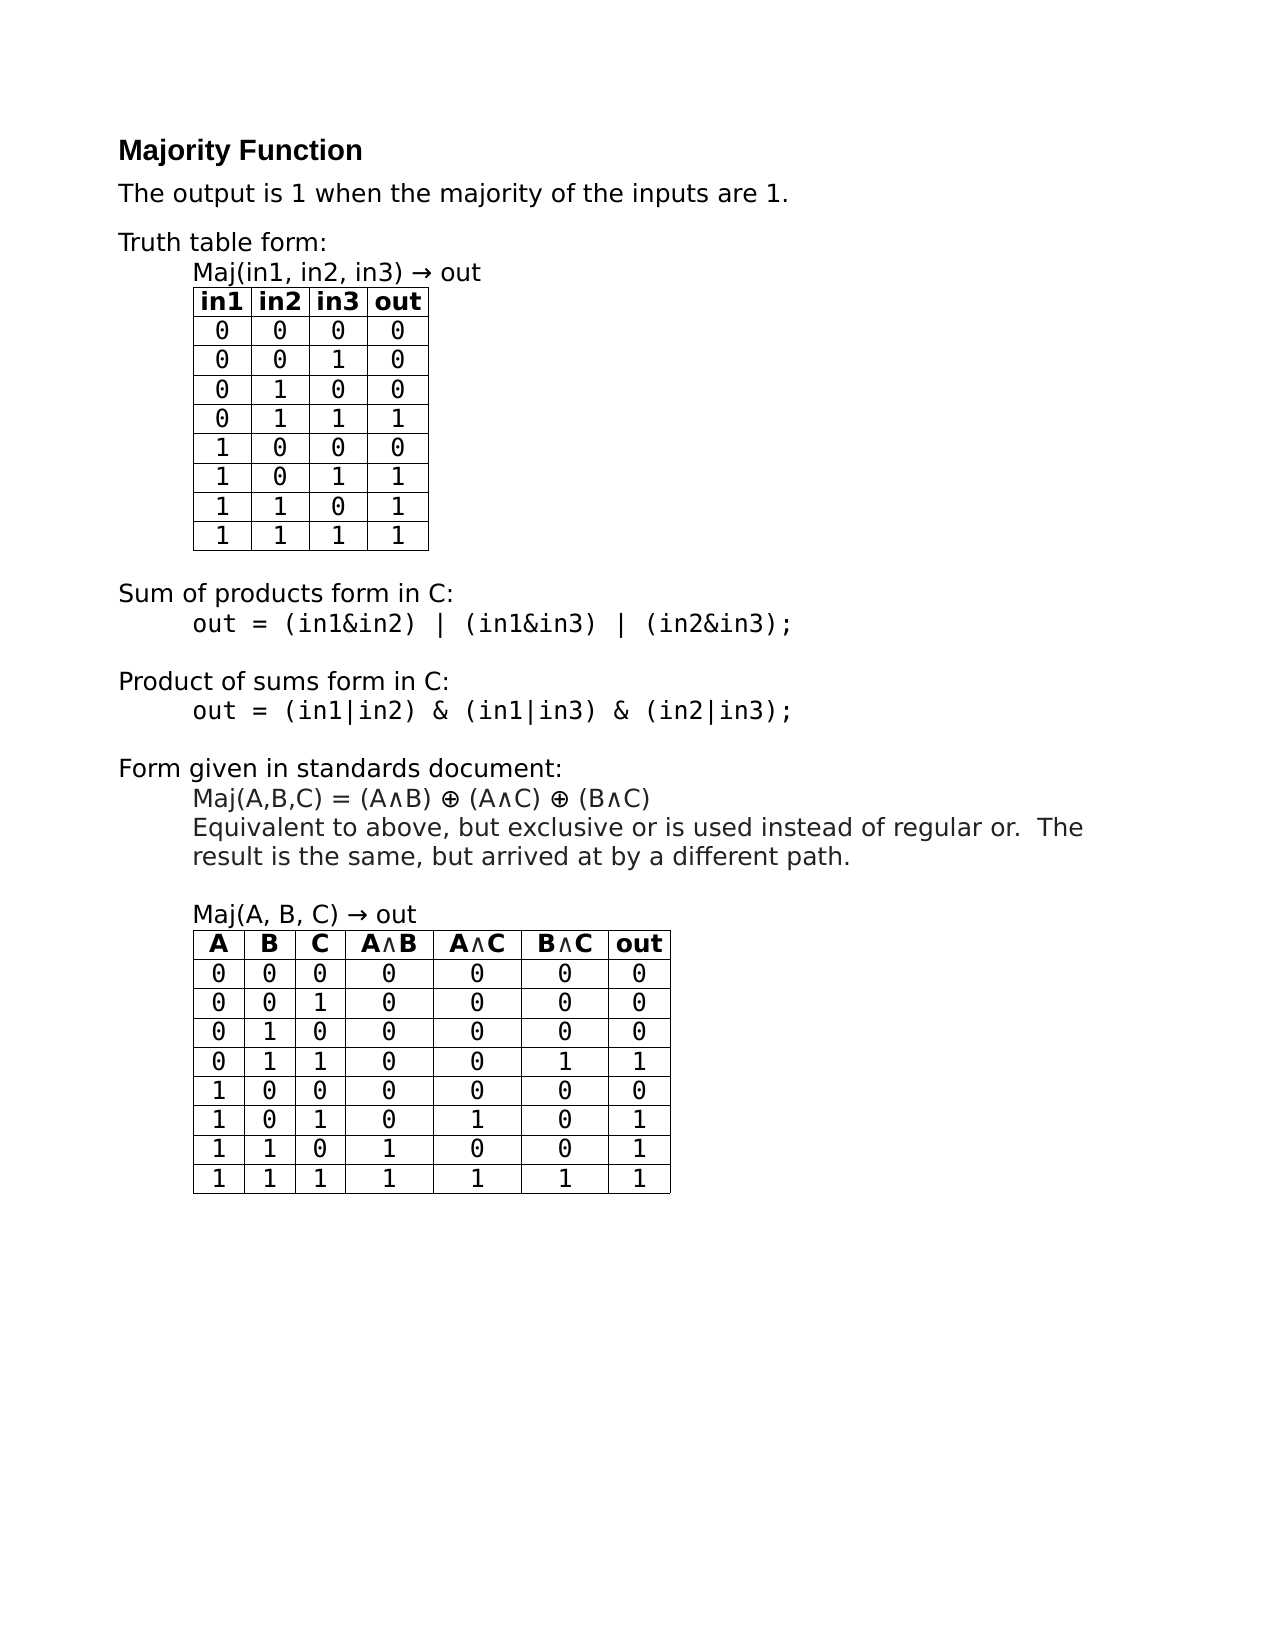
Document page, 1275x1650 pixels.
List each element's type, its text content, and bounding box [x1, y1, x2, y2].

table_header out [609, 931, 670, 959]
table_cell 0 [368, 346, 428, 375]
table_cell 1 [296, 989, 345, 1017]
text out = (in1&in2) | (in1&in3) | (in2&in3); [192, 609, 1157, 638]
table_header in1 [194, 288, 251, 316]
table_cell 0 [296, 1077, 345, 1105]
text Product of sums form in C: [118, 667, 1157, 696]
table_cell 0 [368, 317, 428, 345]
table_cell 1 [194, 464, 251, 492]
table_cell 1 [609, 1165, 670, 1193]
table_cell 0 [296, 1136, 345, 1164]
table_cell 0 [252, 434, 309, 462]
table_cell 0 [310, 493, 367, 521]
table_cell 0 [522, 1077, 608, 1105]
table_cell 1 [609, 1106, 670, 1134]
table_cell 1 [194, 493, 251, 521]
table_cell 1 [245, 1019, 295, 1047]
table_cell 0 [310, 376, 367, 404]
text Form given in standards document: [118, 754, 1157, 784]
table_cell 1 [252, 405, 309, 433]
table_cell 0 [194, 405, 251, 433]
subtitle Majority Function [118, 133, 1157, 166]
table_cell 0 [434, 1048, 521, 1076]
table_cell 1 [194, 1077, 244, 1105]
table_cell 0 [252, 464, 309, 492]
table_cell 0 [245, 960, 295, 988]
table_cell 0 [296, 1019, 345, 1047]
table_header in2 [252, 288, 309, 316]
table_cell 0 [434, 960, 521, 988]
table_cell 1 [310, 464, 367, 492]
table_cell 0 [346, 1077, 433, 1105]
table_cell 1 [296, 1048, 345, 1076]
table_cell 0 [346, 1019, 433, 1047]
table_cell 0 [245, 1077, 295, 1105]
table_cell 0 [252, 317, 309, 345]
text Maj(in1, in2, in3) → out [192, 258, 1157, 287]
table_cell 0 [252, 346, 309, 375]
table_header in3 [310, 288, 367, 316]
table_header A [194, 931, 244, 959]
text Maj(A, B, C) → out [192, 900, 1157, 929]
table_cell 1 [252, 376, 309, 404]
table_cell 0 [609, 1019, 670, 1047]
table_cell 0 [245, 989, 295, 1017]
table_cell 0 [346, 1106, 433, 1134]
table_cell 0 [310, 317, 367, 345]
table_cell 0 [194, 346, 251, 375]
table_cell 0 [368, 376, 428, 404]
text Maj(A,B,C) = (A∧B) ⊕ (A∧C) ⊕ (B∧C) [192, 784, 1157, 813]
table_cell 0 [522, 1106, 608, 1134]
table_cell 1 [368, 464, 428, 492]
table_cell 1 [310, 405, 367, 433]
table_cell 0 [609, 989, 670, 1017]
text The output is 1 when the majority of the inputs are 1. [118, 179, 1157, 208]
table_cell 0 [368, 434, 428, 462]
table_cell 0 [194, 1048, 244, 1076]
table_cell 0 [194, 376, 251, 404]
table_cell 1 [609, 1136, 670, 1164]
table_cell 1 [194, 434, 251, 462]
table_header B∧C [522, 931, 608, 959]
table_cell 0 [522, 1019, 608, 1047]
table_cell 1 [434, 1165, 521, 1193]
table_cell 1 [296, 1165, 345, 1193]
table_cell 1 [296, 1106, 345, 1134]
table_cell 0 [434, 1077, 521, 1105]
table_cell 1 [245, 1165, 295, 1193]
table_cell 0 [346, 1048, 433, 1076]
table_cell 0 [434, 1136, 521, 1164]
table_header B [245, 931, 295, 959]
table_cell 0 [245, 1106, 295, 1134]
table_cell 1 [346, 1165, 433, 1193]
table_cell 1 [310, 522, 367, 550]
table_cell 1 [245, 1048, 295, 1076]
table_cell 1 [346, 1136, 433, 1164]
table_cell 0 [434, 989, 521, 1017]
table_header out [368, 288, 428, 316]
table_cell 0 [434, 1019, 521, 1047]
table_cell 0 [522, 1136, 608, 1164]
text Sum of products form in C: [118, 579, 1157, 609]
table_cell 0 [609, 1077, 670, 1105]
table_cell 1 [310, 346, 367, 375]
table_cell 1 [434, 1106, 521, 1134]
table_cell 1 [609, 1048, 670, 1076]
table_cell 0 [346, 989, 433, 1017]
table_cell 0 [609, 960, 670, 988]
table_cell 1 [194, 522, 251, 550]
text out = (in1|in2) & (in1|in3) & (in2|in3); [192, 696, 1157, 725]
table_cell 1 [194, 1106, 244, 1134]
text Equivalent to above, but exclusive or is used instead of regular or. The result is the same, but arrived at by a different path. [192, 813, 1157, 871]
table_header C [296, 931, 345, 959]
table_cell 1 [252, 522, 309, 550]
table_cell 0 [194, 960, 244, 988]
table_cell 0 [296, 960, 345, 988]
table_cell 0 [194, 1019, 244, 1047]
table_cell 0 [194, 317, 251, 345]
table_cell 1 [368, 405, 428, 433]
table_header A∧C [434, 931, 521, 959]
table_header A∧B [346, 931, 433, 959]
table_cell 1 [194, 1165, 244, 1193]
table_cell 0 [522, 989, 608, 1017]
table_cell 1 [245, 1136, 295, 1164]
table_cell 0 [310, 434, 367, 462]
text Truth table form: [118, 228, 1157, 258]
table_cell 1 [368, 522, 428, 550]
table_cell 0 [522, 960, 608, 988]
table_cell 1 [252, 493, 309, 521]
table_cell 0 [194, 989, 244, 1017]
table_cell 1 [194, 1136, 244, 1164]
table_cell 0 [346, 960, 433, 988]
table_cell 1 [368, 493, 428, 521]
table_cell 1 [522, 1165, 608, 1193]
table_cell 1 [522, 1048, 608, 1076]
